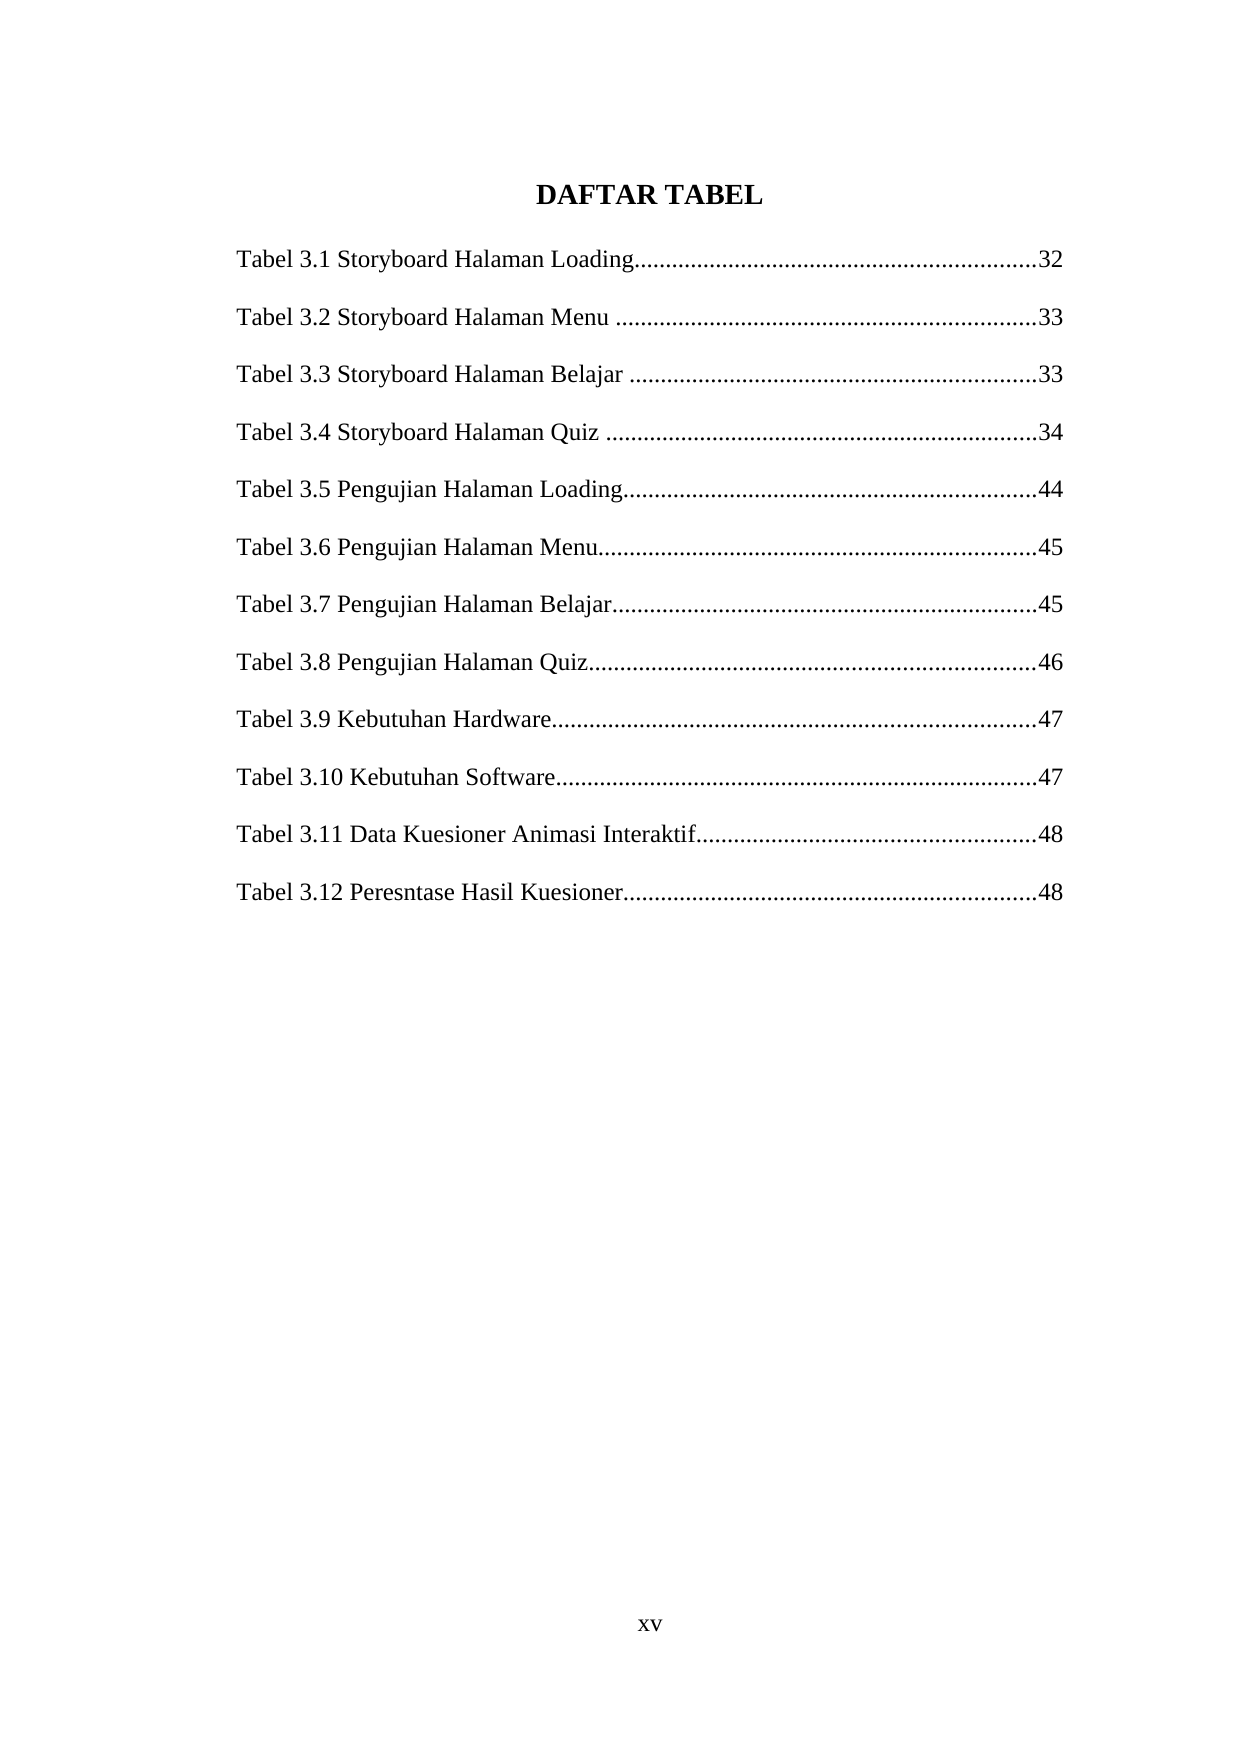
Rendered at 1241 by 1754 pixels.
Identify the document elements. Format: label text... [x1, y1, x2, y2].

text Tabel 3.2 Storyboard Halaman Menu 33 [236, 302, 1063, 331]
text Tabel 3.10 Kebutuhan Software 47 [236, 762, 1063, 791]
text Tabel 3.1 Storyboard Halaman Loading 32 [236, 244, 1063, 273]
text Tabel 3.7 Pengujian Halaman Belajar 45 [236, 589, 1063, 618]
text Tabel 3.4 Storyboard Halaman Quiz 34 [236, 417, 1063, 446]
text Tabel 3.3 Storyboard Halaman Belajar 33 [236, 359, 1063, 388]
text Tabel 3.8 Pengujian Halaman Quiz 46 [236, 647, 1063, 676]
text Tabel 3.6 Pengujian Halaman Menu 45 [236, 532, 1063, 561]
text Tabel 3.12 Peresntase Hasil Kuesioner 48 [236, 877, 1063, 906]
subtitle DAFTAR TABEL [236, 177, 1063, 211]
text Tabel 3.9 Kebutuhan Hardware 47 [236, 704, 1063, 733]
text Tabel 3.11 Data Kuesioner Animasi Interaktif 48 [236, 819, 1063, 848]
text Tabel 3.5 Pengujian Halaman Loading 44 [236, 474, 1063, 503]
